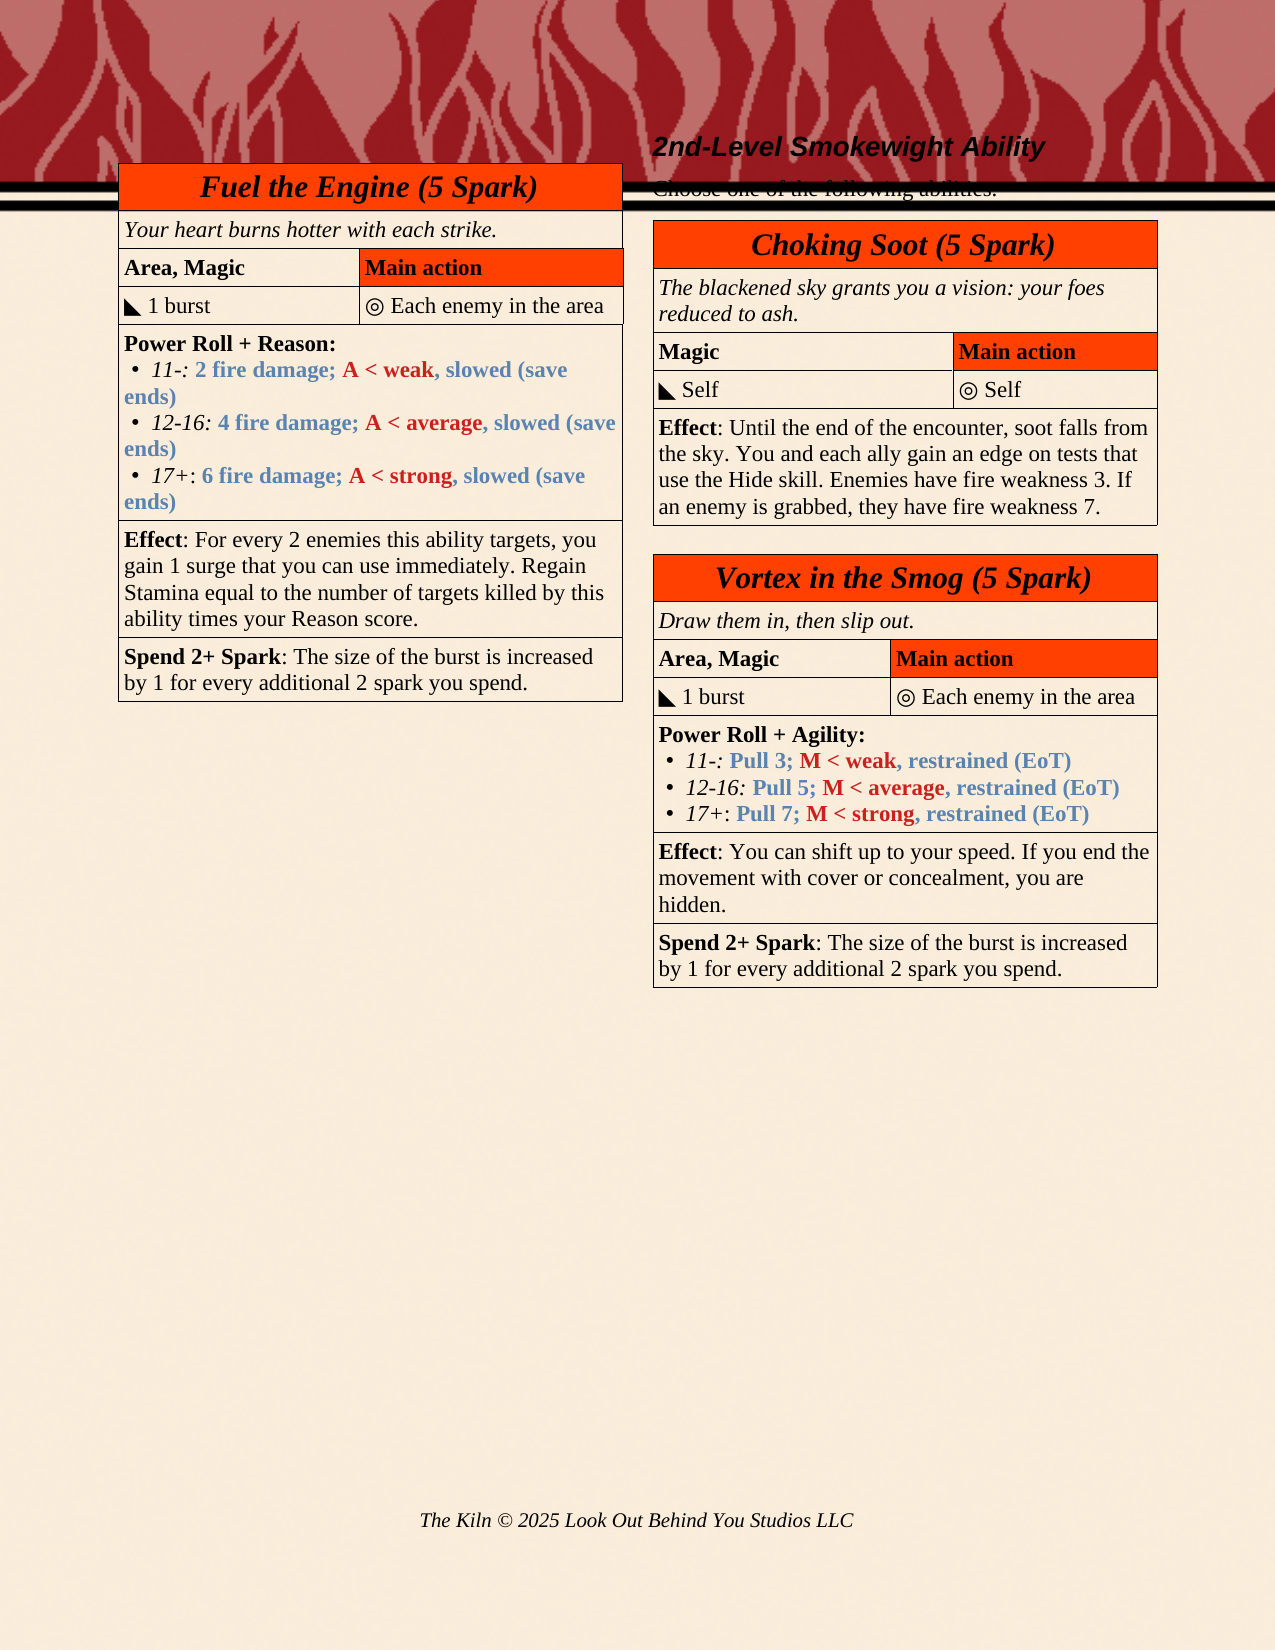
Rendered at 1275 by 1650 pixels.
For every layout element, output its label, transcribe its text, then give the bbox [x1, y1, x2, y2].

table_cell Effect: For every 2 enemies this ability targets, you gain 1 surge that you can use immediately. Regain Stamina equal to the number of targets killed by this ability times your Reason score. [119, 521, 622, 637]
table_header Effect: Until the end of the encounter, soot falls from the sky. You and each ally gain an edge on tests that use the Hide skill. Enemies have fire weakness 3. If an enemy is grabbed, they have fire weakness 7. [654, 409, 1157, 525]
table_header Area, Magic [119, 249, 359, 286]
table_cell Spend 2+ Spark: The size of the burst is increased by 1 for every additional 2 spark you spend. [119, 638, 622, 701]
table_cell ◣ Self [654, 371, 952, 408]
table_header Choking Soot (5 Spark) [654, 221, 1157, 268]
table_cell Spend 2+ Spark: The size of the burst is increased by 1 for every additional 2 spark you spend. [654, 924, 1157, 987]
text Choose one of the following abilities. [652, 175, 1157, 202]
subtitle 2nd-Level Smokewight Ability [652, 131, 1157, 163]
table_cell Your heart burns hotter with each strike. [119, 211, 622, 248]
table_header Main action [891, 640, 1157, 677]
table_cell Effect: You can shift up to your speed. If you end the movement with cover or concealment, you are hidden. [654, 833, 1157, 923]
table_header Power Roll + Agility: 11-: Pull 3; M < weak, restrained (EoT) 12-16: Pull 5; M < average, restrained (EoT) 17+: Pull 7; M < strong, restrained (EoT) [654, 716, 1157, 832]
table_header Main action [360, 249, 623, 286]
table_cell Draw them in, then slip out. [654, 602, 1157, 639]
table_cell ◎ Self [954, 371, 1157, 408]
table_cell ◎ Each enemy in the area [360, 287, 623, 324]
table_cell The blackened sky grants you a vision: your foes reduced to ash. [654, 269, 1157, 332]
table_header Vortex in the Smog (5 Spark) [654, 555, 1157, 601]
table_cell ◎ Each enemy in the area [891, 678, 1157, 715]
picture [0, 0, 1275, 1650]
table_cell ◣ 1 burst [654, 678, 890, 715]
table_cell ◣ 1 burst [119, 287, 359, 324]
table_header Fuel the Engine (5 Spark) [119, 164, 622, 210]
table_header Magic [654, 333, 952, 370]
table_header Main action [954, 333, 1157, 370]
table_header Area, Magic [654, 640, 890, 677]
table_header Power Roll + Reason: 11-: 2 fire damage; A < weak, slowed (save ends) 12-16: 4 fire damage; A < average, slowed (save ends) 17+: 6 fire damage; A < strong, slowed (save ends) [119, 325, 622, 520]
